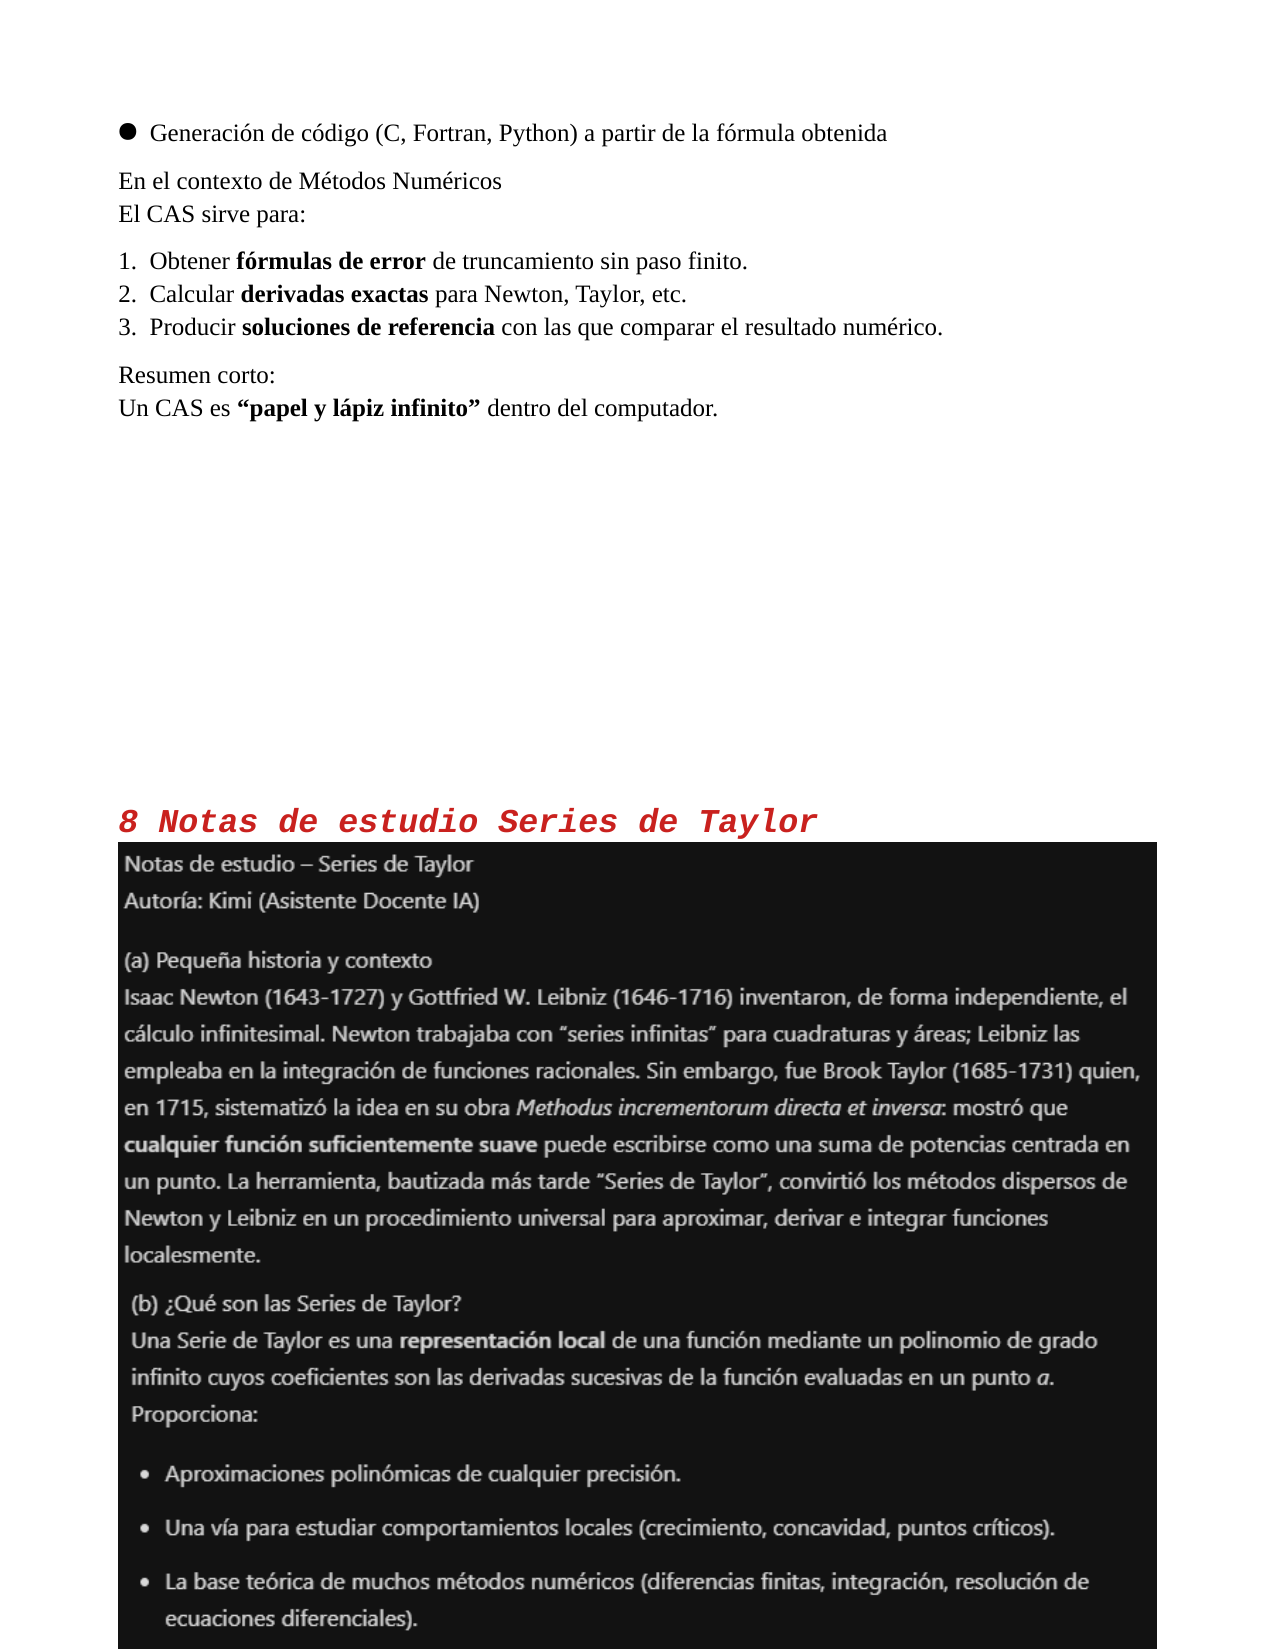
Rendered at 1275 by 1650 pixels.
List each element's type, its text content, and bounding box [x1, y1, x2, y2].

list Obtener fórmulas de error de truncamiento sin paso finito. [118, 246, 1157, 275]
text 8 Notas de estudio Series de Taylor [118, 804, 1157, 842]
text En el contexto de Métodos Numéricos El CAS sirve para: [118, 166, 1157, 227]
list Generación de código (C, Fortran, Python) a partir de la fórmula obtenida [118, 118, 1157, 147]
list Calcular derivadas exactas para Newton, Taylor, etc. [118, 279, 1157, 308]
list Producir soluciones de referencia con las que comparar el resultado numérico. [118, 312, 1157, 341]
text Resumen corto: Un CAS es “papel y lápiz infinito” dentro del computador. [118, 360, 1157, 422]
picture [118, 842, 1157, 1649]
